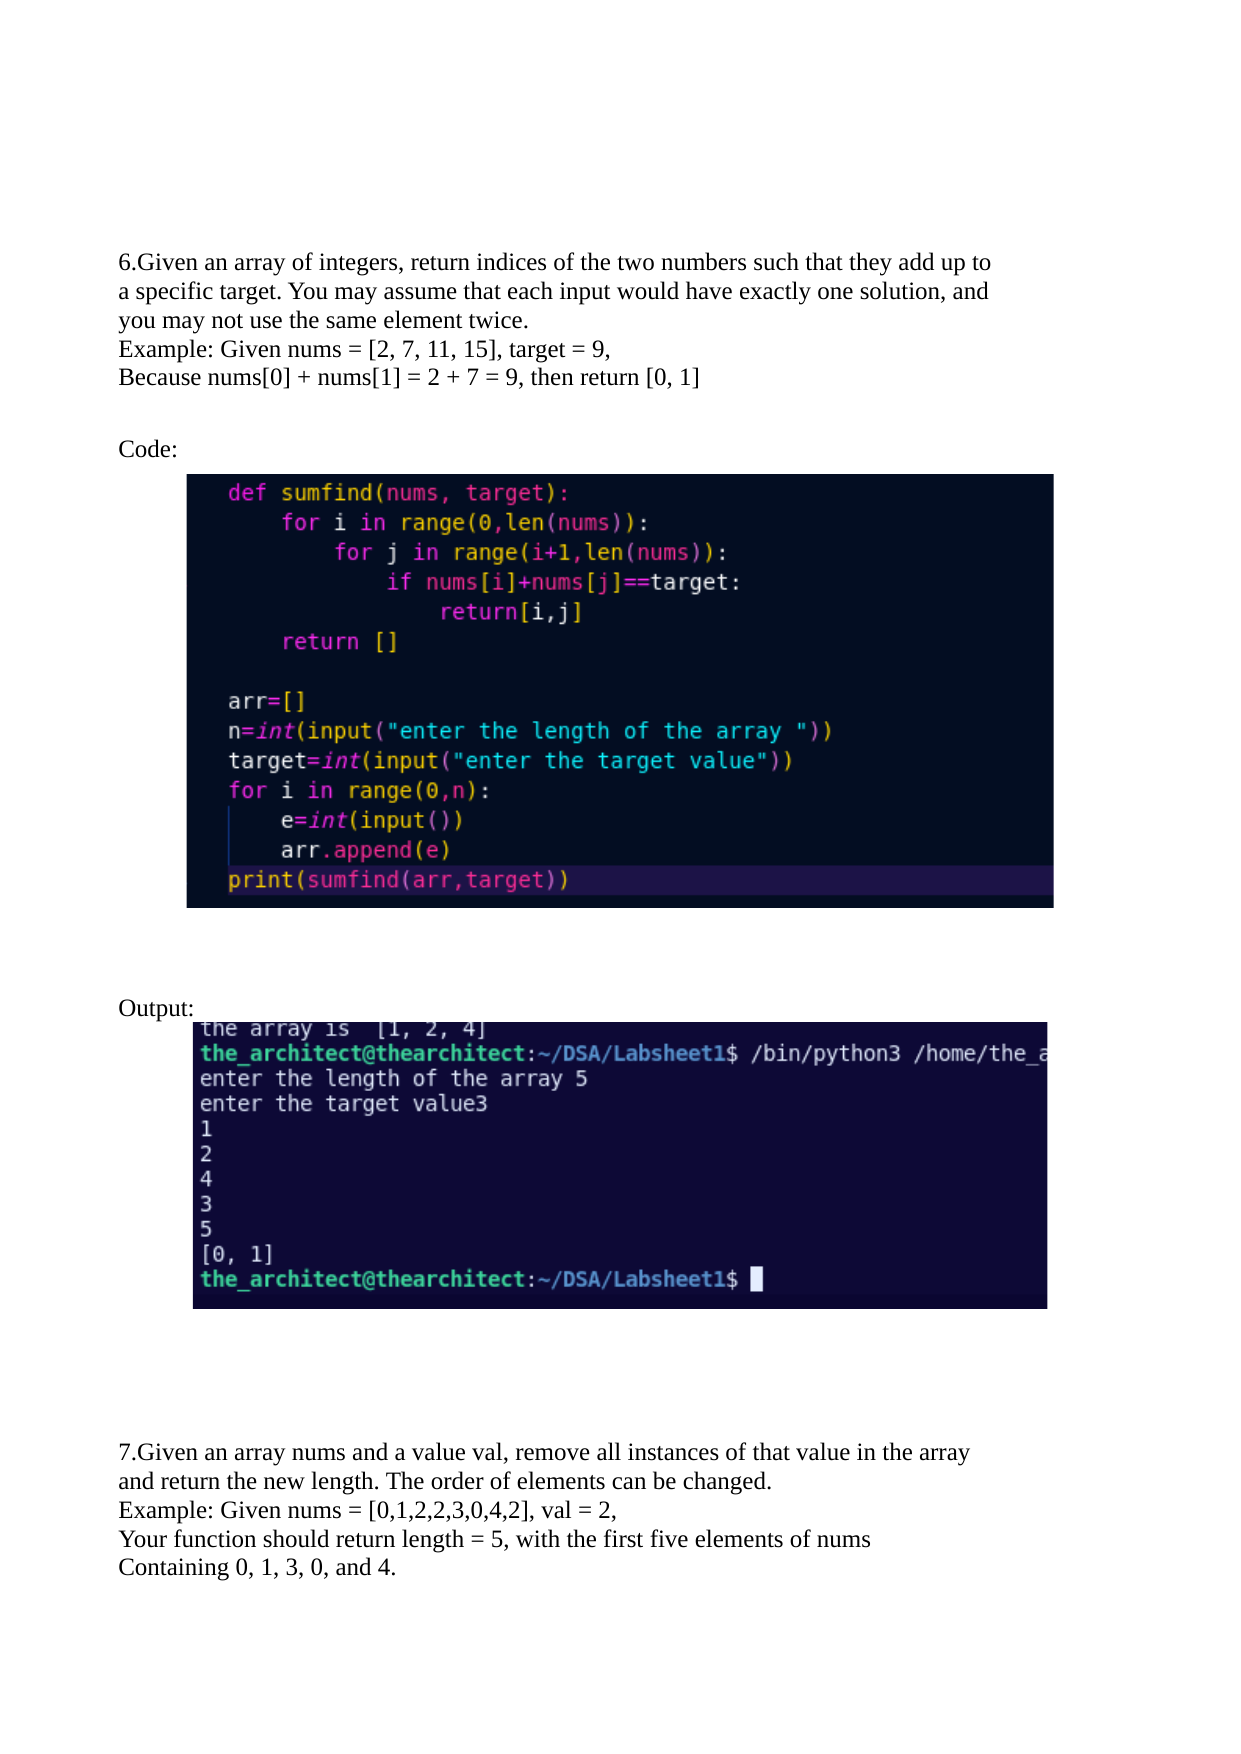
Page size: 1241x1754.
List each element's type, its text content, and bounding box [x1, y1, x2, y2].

text Example: Given nums = [2, 7, 11, 15], target = 9, [118, 334, 1122, 362]
picture [186, 474, 1054, 908]
text Because nums[0] + nums[1] = 2 + 7 = 9, then return [0, 1] [118, 362, 1122, 391]
text Output: [118, 993, 1122, 1022]
text 7.Given an array nums and a value val, remove all instances of that value in the array [118, 1437, 1122, 1466]
text a specific target. You may assume that each input would have exactly one solution, and [118, 276, 1122, 305]
text Your function should return length = 5, with the first five elements of nums [118, 1524, 1122, 1552]
text 6.Given an array of integers, return indices of the two numbers such that they add up to [118, 247, 1122, 276]
picture [192, 1022, 1048, 1309]
text Containing 0, 1, 3, 0, and 4. [118, 1552, 1122, 1581]
text Example: Given nums = [0,1,2,2,3,0,4,2], val = 2, [118, 1495, 1122, 1524]
text you may not use the same element twice. [118, 305, 1122, 334]
text and return the new length. The order of elements can be changed. [118, 1466, 1122, 1495]
text Code: [118, 434, 1122, 463]
